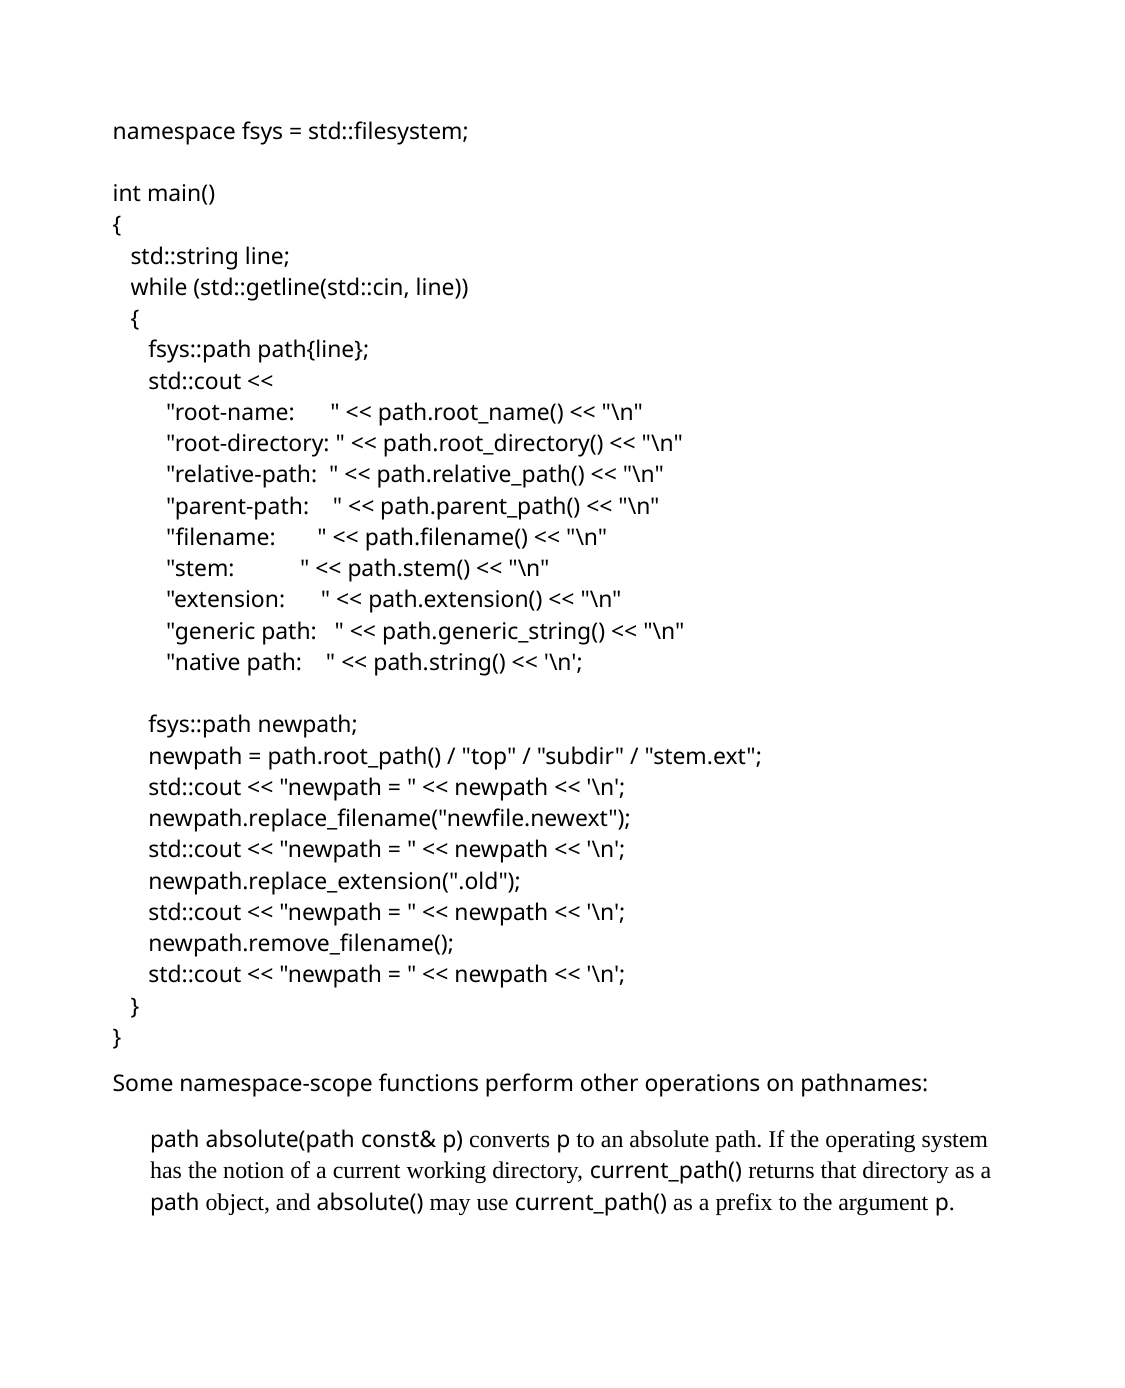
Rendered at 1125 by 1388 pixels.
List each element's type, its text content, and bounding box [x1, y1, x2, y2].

text std::cout << "newpath = " << newpath << '\n'; [112, 833, 1012, 865]
text fsys::path path{line}; [112, 333, 1012, 365]
text newpath.replace_extension(".old"); [112, 865, 1012, 896]
text { [112, 302, 1012, 333]
text newpath.replace_filename("newfile.newext"); [112, 802, 1012, 833]
text "stem: " << path.stem() << "\n" [112, 552, 1012, 583]
text while (std::getline(std::cin, line)) [112, 271, 1012, 302]
text "extension: " << path.extension() << "\n" [112, 583, 1012, 615]
text { [112, 208, 1012, 240]
text newpath = path.root_path() / "top" / "subdir" / "stem.ext"; [112, 740, 1012, 771]
text std::cout << "newpath = " << newpath << '\n'; [112, 958, 1012, 990]
text fsys::path newpath; [112, 708, 1012, 740]
text namespace fsys = std::filesystem; [112, 115, 1012, 146]
text } [112, 990, 1012, 1021]
text "parent-path: " << path.parent_path() << "\n" [112, 490, 1012, 521]
text Some namespace-scope functions perform other operations on pathnames: [112, 1065, 1012, 1098]
text std::cout << "newpath = " << newpath << '\n'; [112, 771, 1012, 802]
text "root-name: " << path.root_name() << "\n" [112, 396, 1012, 427]
text "filename: " << path.filename() << "\n" [112, 521, 1012, 552]
text "relative-path: " << path.relative_path() << "\n" [112, 458, 1012, 490]
text path absolute(path const& p) converts p to an absolute path. If the operating system has the notion of a current working directory, current_path() returns that directory as a path object, and absolute() may use current_path() as a prefix to the argument p. [150, 1123, 1012, 1217]
text } [112, 1021, 1012, 1052]
text newpath.remove_filename(); [112, 927, 1012, 958]
text std::string line; [112, 240, 1012, 271]
text std::cout << [112, 365, 1012, 396]
text int main() [112, 177, 1012, 208]
text std::cout << "newpath = " << newpath << '\n'; [112, 896, 1012, 927]
text "root-directory: " << path.root_directory() << "\n" [112, 427, 1012, 458]
text "generic path: " << path.generic_string() << "\n" [112, 615, 1012, 646]
text "native path: " << path.string() << '\n'; [112, 646, 1012, 677]
